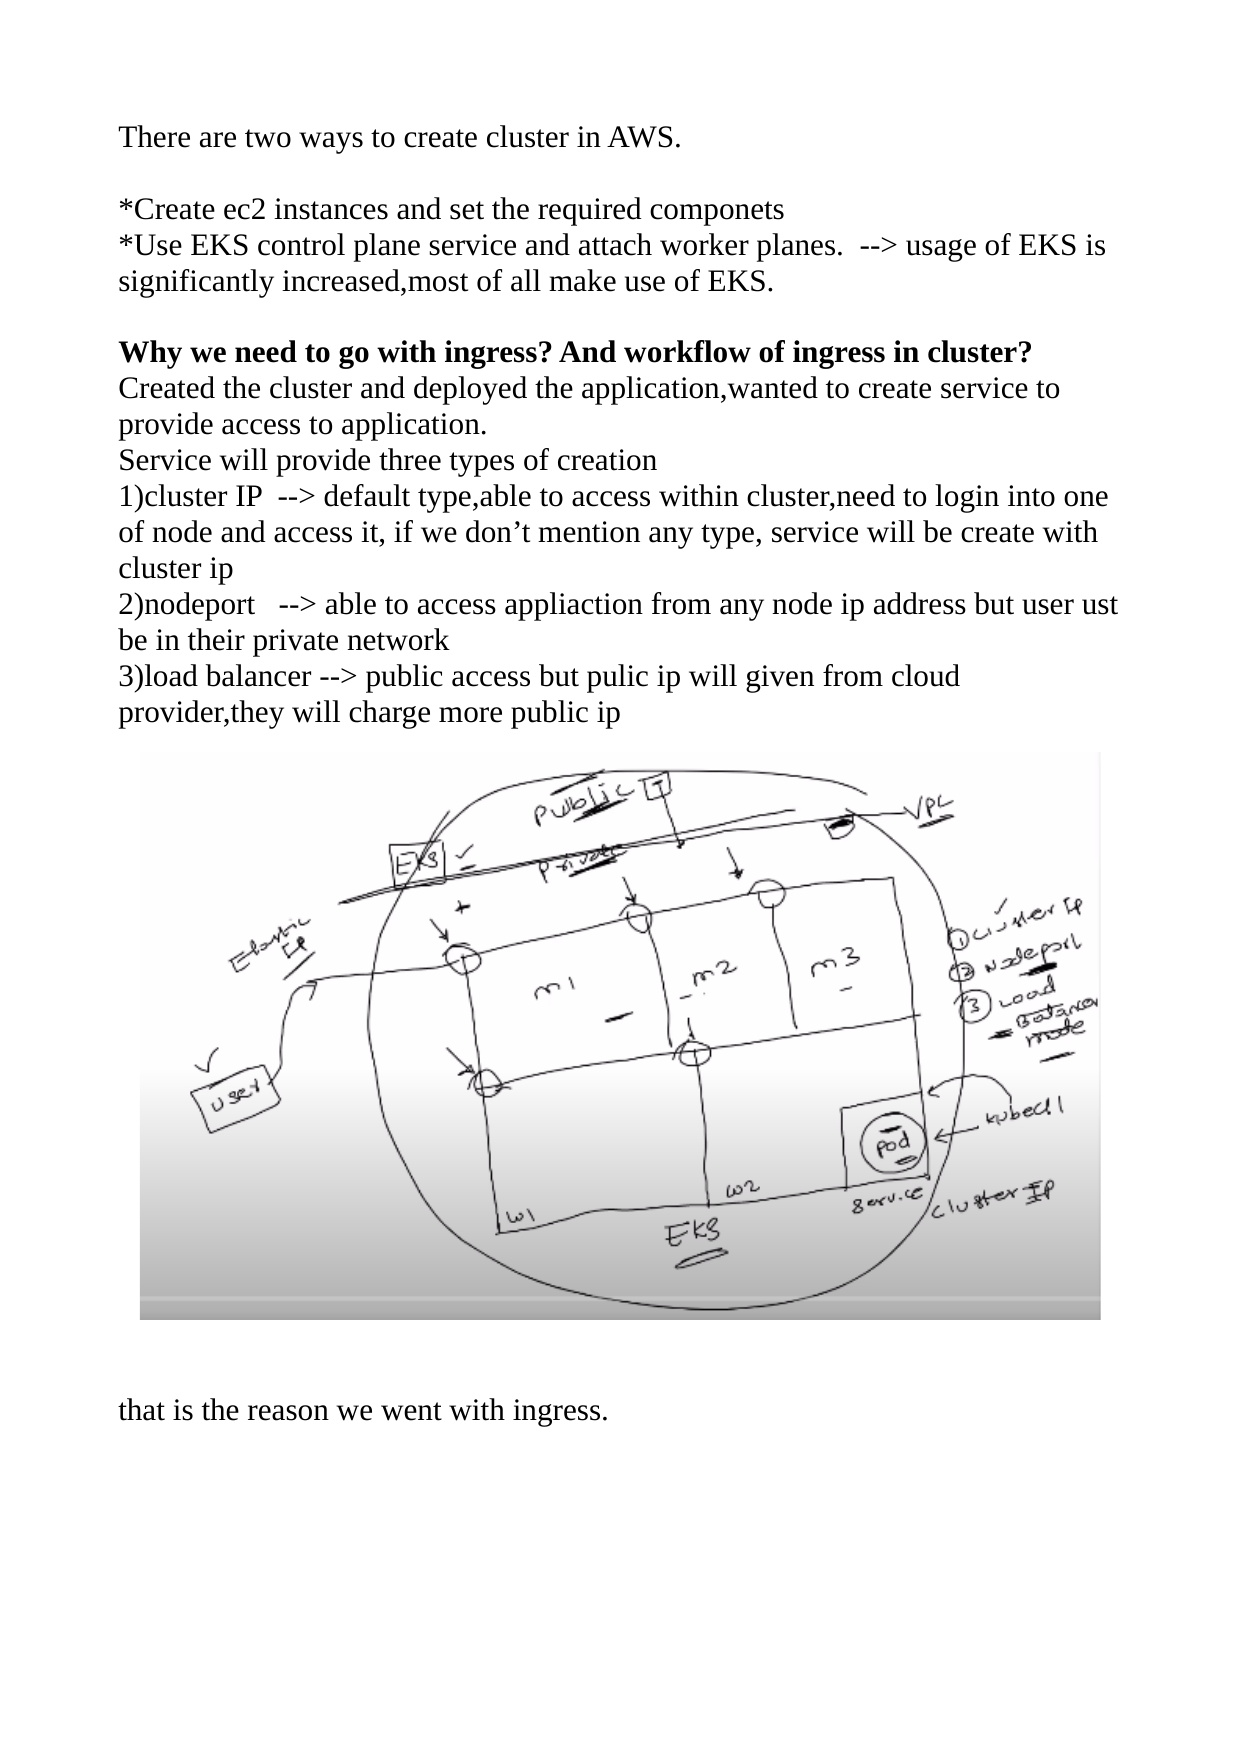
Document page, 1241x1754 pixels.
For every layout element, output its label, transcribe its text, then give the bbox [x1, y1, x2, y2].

text Service will provide three types of creation [118, 442, 1122, 477]
text *Use EKS control plane service and attach worker planes. --> usage of EKS is significantly increased,most of all make use of EKS. [118, 226, 1122, 298]
text There are two ways to create cluster in AWS. [118, 118, 1122, 154]
text 3)load balancer --> public access but pulic ip will given from cloud provider,they will charge more public ip [118, 657, 1122, 729]
text *Create ec2 instances and set the required componets [118, 190, 1122, 226]
text Created the cluster and deployed the application,wanted to create service to provide access to application. [118, 370, 1122, 442]
text Why we need to go with ingress? And workflow of ingress in cluster? [118, 334, 1122, 370]
text 1)cluster IP --> default type,able to access within cluster,need to login into one of node and access it, if we don’t mention any type, service will be create with cluster ip [118, 477, 1122, 585]
text 2)nodeport --> able to access appliaction from any node ip address but user ust be in their private network [118, 585, 1122, 657]
picture [139, 752, 1101, 1320]
text that is the reason we went with ingress. [118, 1392, 1122, 1427]
